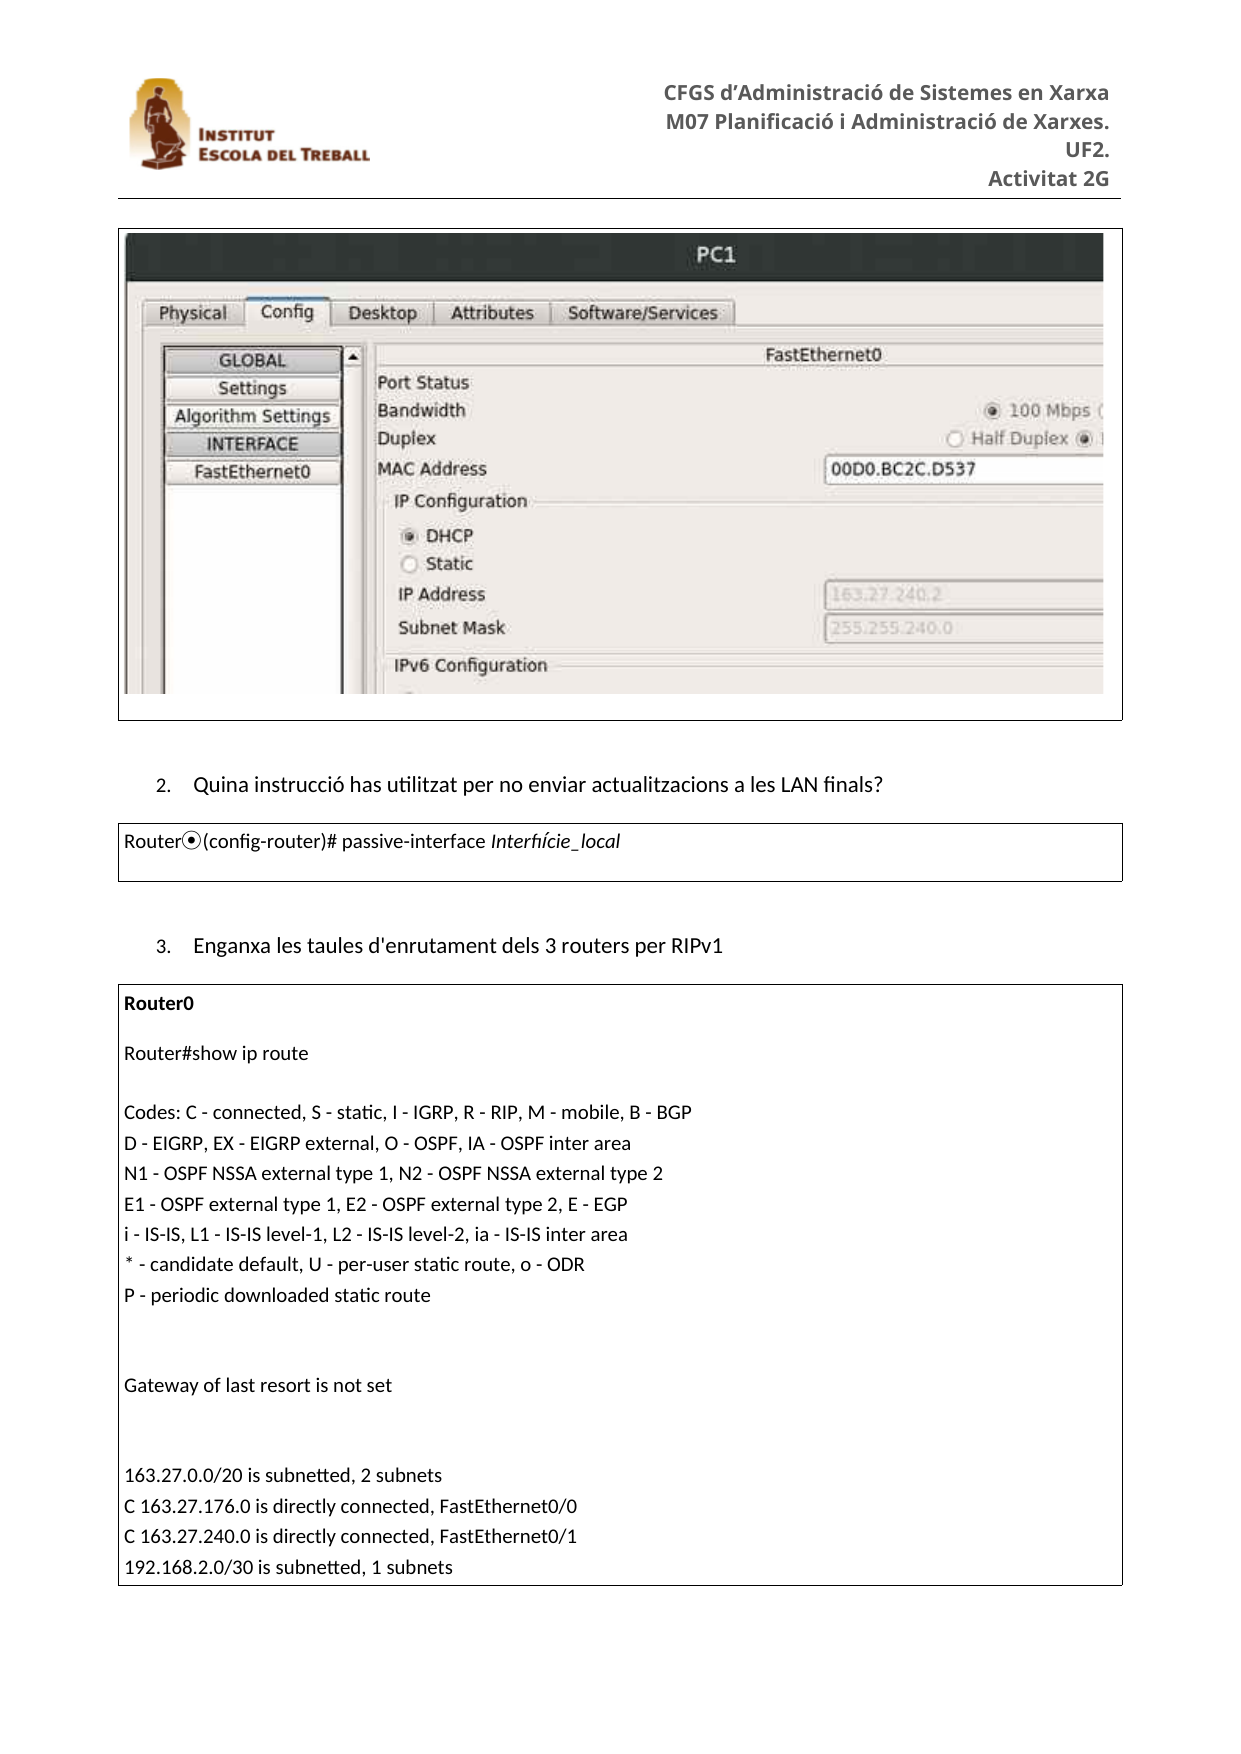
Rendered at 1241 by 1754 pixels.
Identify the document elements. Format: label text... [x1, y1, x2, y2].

table_header Router⦿(config-router)# passive-interface Interfı́cie_local [119, 824, 1122, 881]
picture [123, 233, 1104, 694]
list Enganxa les taules d'enrutament dels 3 routers per RIPv1 [156, 931, 1122, 959]
table_header Router0 Router#show ip route Codes: C - connected, S - static, I - IGRP, R - RIP, M - mobile, B - BGP D - EIGRP, EX - EIGRP external, O - OSPF, IA - OSPF inter area N1 - OSPF NSSA external type 1, N2 - OSPF NSSA external type 2 E1 - OSPF external type 1, E2 - OSPF external type 2, E - EGP i - IS-IS, L1 - IS-IS level-1, L2 - IS-IS level-2, ia - IS-IS inter area * - candidate default, U - per-user static route, o - ODR P - periodic downloaded static route Gateway of last resort is not set 163.27.0.0/20 is subnetted, 2 subnets C 163.27.176.0 is directly connected, FastEthernet0/0 C 163.27.240.0 is directly connected, FastEthernet0/1 192.168.2.0/30 is subnetted, 1 subnets [119, 985, 1122, 1585]
picture [129, 78, 370, 170]
list Quina instrucció has utilitzat per no enviar actualitzacions a les LAN finals? [156, 770, 1122, 798]
table_header [119, 229, 1122, 720]
